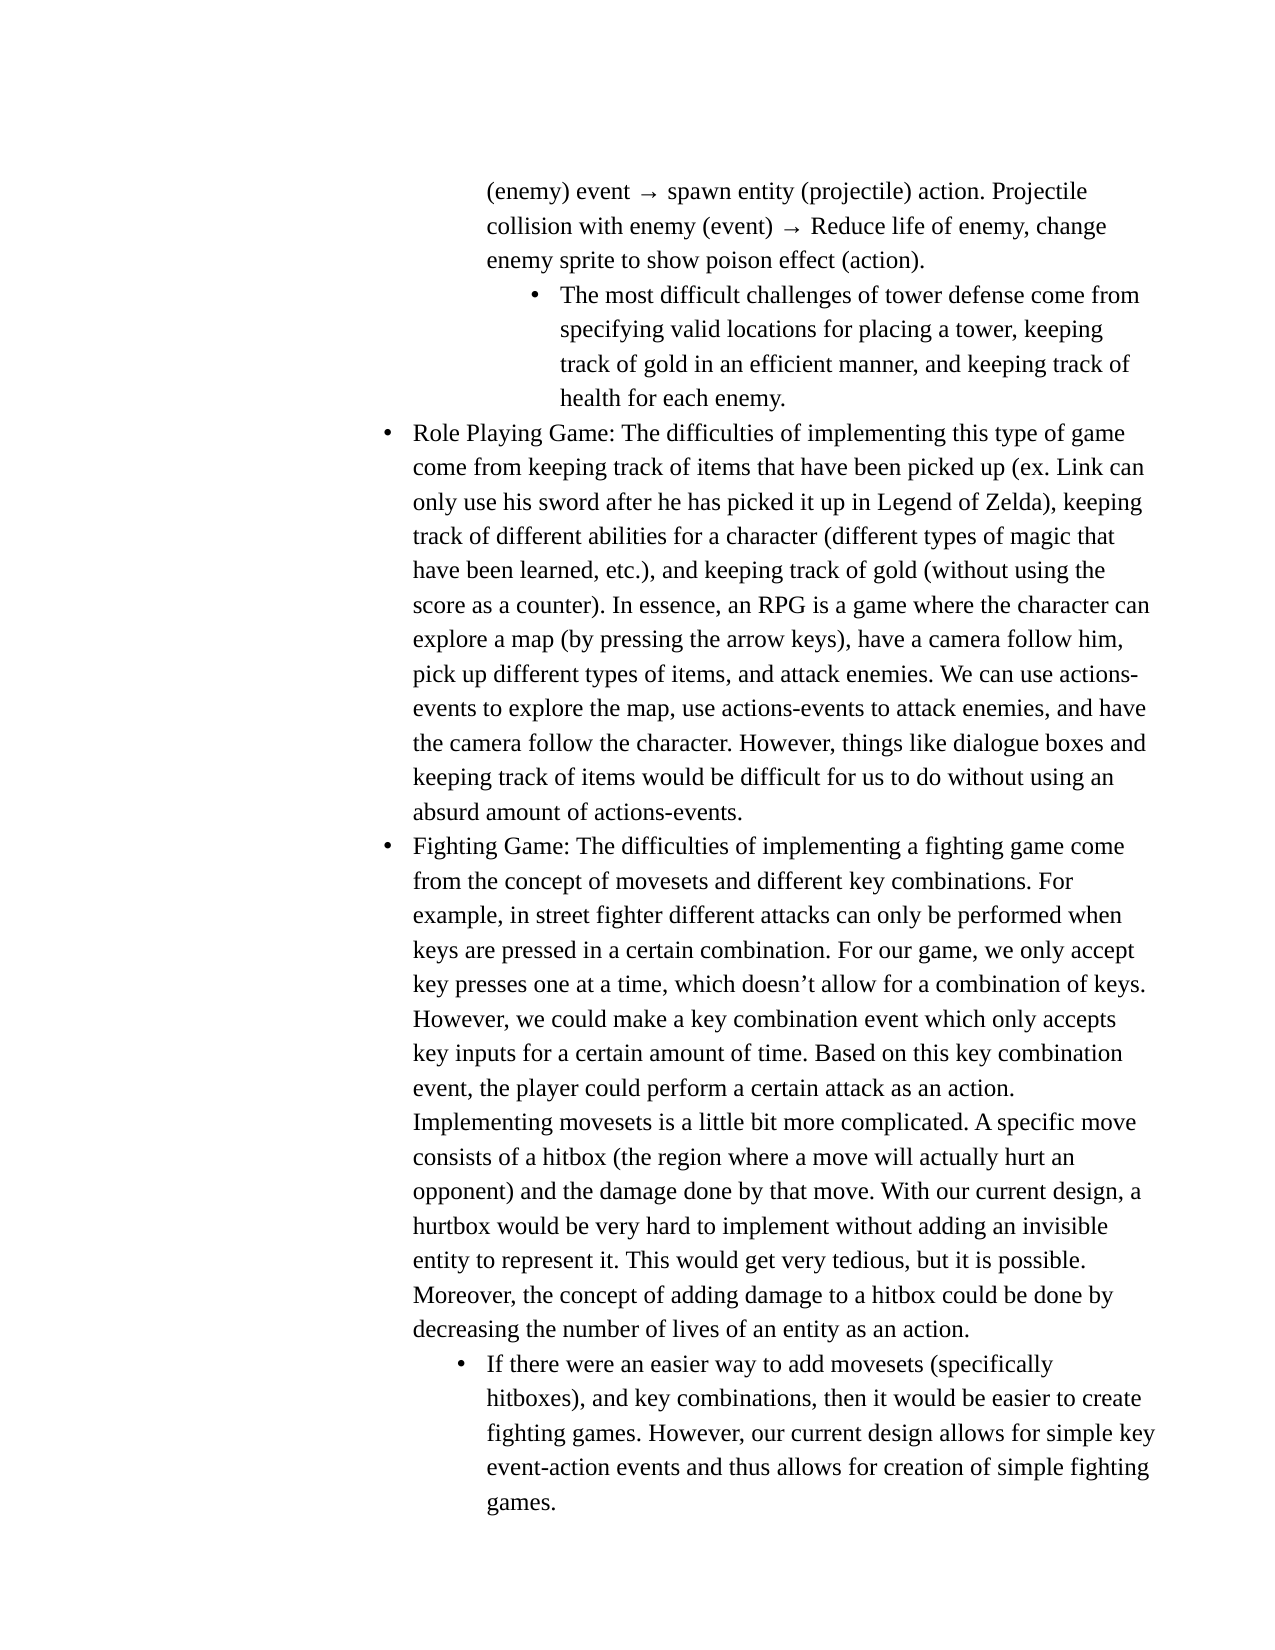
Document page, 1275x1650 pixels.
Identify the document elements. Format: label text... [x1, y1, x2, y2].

list Role Playing Game: The difficulties of implementing this type of game come from keeping track of items that have been picked up (ex. Link can only use his sword after he has picked it up in Legend of Zelda), keeping track of different abilities for a character (different types of magic that have been learned, etc.), and keeping track of gold (without using the score as a counter). In essence, an RPG is a game where the character can explore a map (by pressing the arrow keys), have a camera follow him, pick up different types of items, and attack enemies. We can use actions-events to explore the map, use actions-events to attack enemies, and have the camera follow the character. However, things like dialogue boxes and keeping track of items would be difficult for us to do without using an absurd amount of actions-events. [383, 418, 1157, 826]
list If there were an easier way to add movesets (specifically hitboxes), and key combinations, then it would be easier to create fighting games. However, our current design allows for simple key event-action events and thus allows for creation of simple fighting games. [457, 1349, 1157, 1515]
list (enemy) event → spawn entity (projectile) action. Projectile collision with enemy (event) → Reduce life of enemy, change enemy sprite to show poison effect (action). [457, 176, 1157, 274]
list The most difficult challenges of tower defense come from specifying valid locations for placing a tower, keeping track of gold in an efficient manner, and keeping track of health for each enemy. [531, 280, 1157, 412]
list Fighting Game: The difficulties of implementing a fighting game come from the concept of movesets and different key combinations. For example, in street fighter different attacks can only be performed when keys are pressed in a certain combination. For our game, we only accept key presses one at a time, which doesn’t allow for a combination of keys. However, we could make a key combination event which only accepts key inputs for a certain amount of time. Based on this key combination event, the player could perform a certain attack as an action. Implementing movesets is a little bit more complicated. A specific move consists of a hitbox (the region where a move will actually hurt an opponent) and the damage done by that move. With our current design, a hurtbox would be very hard to implement without adding an invisible entity to represent it. This would get very tedious, but it is possible. Moreover, the concept of adding damage to a hitbox could be done by decreasing the number of lives of an entity as an action. [383, 831, 1157, 1343]
